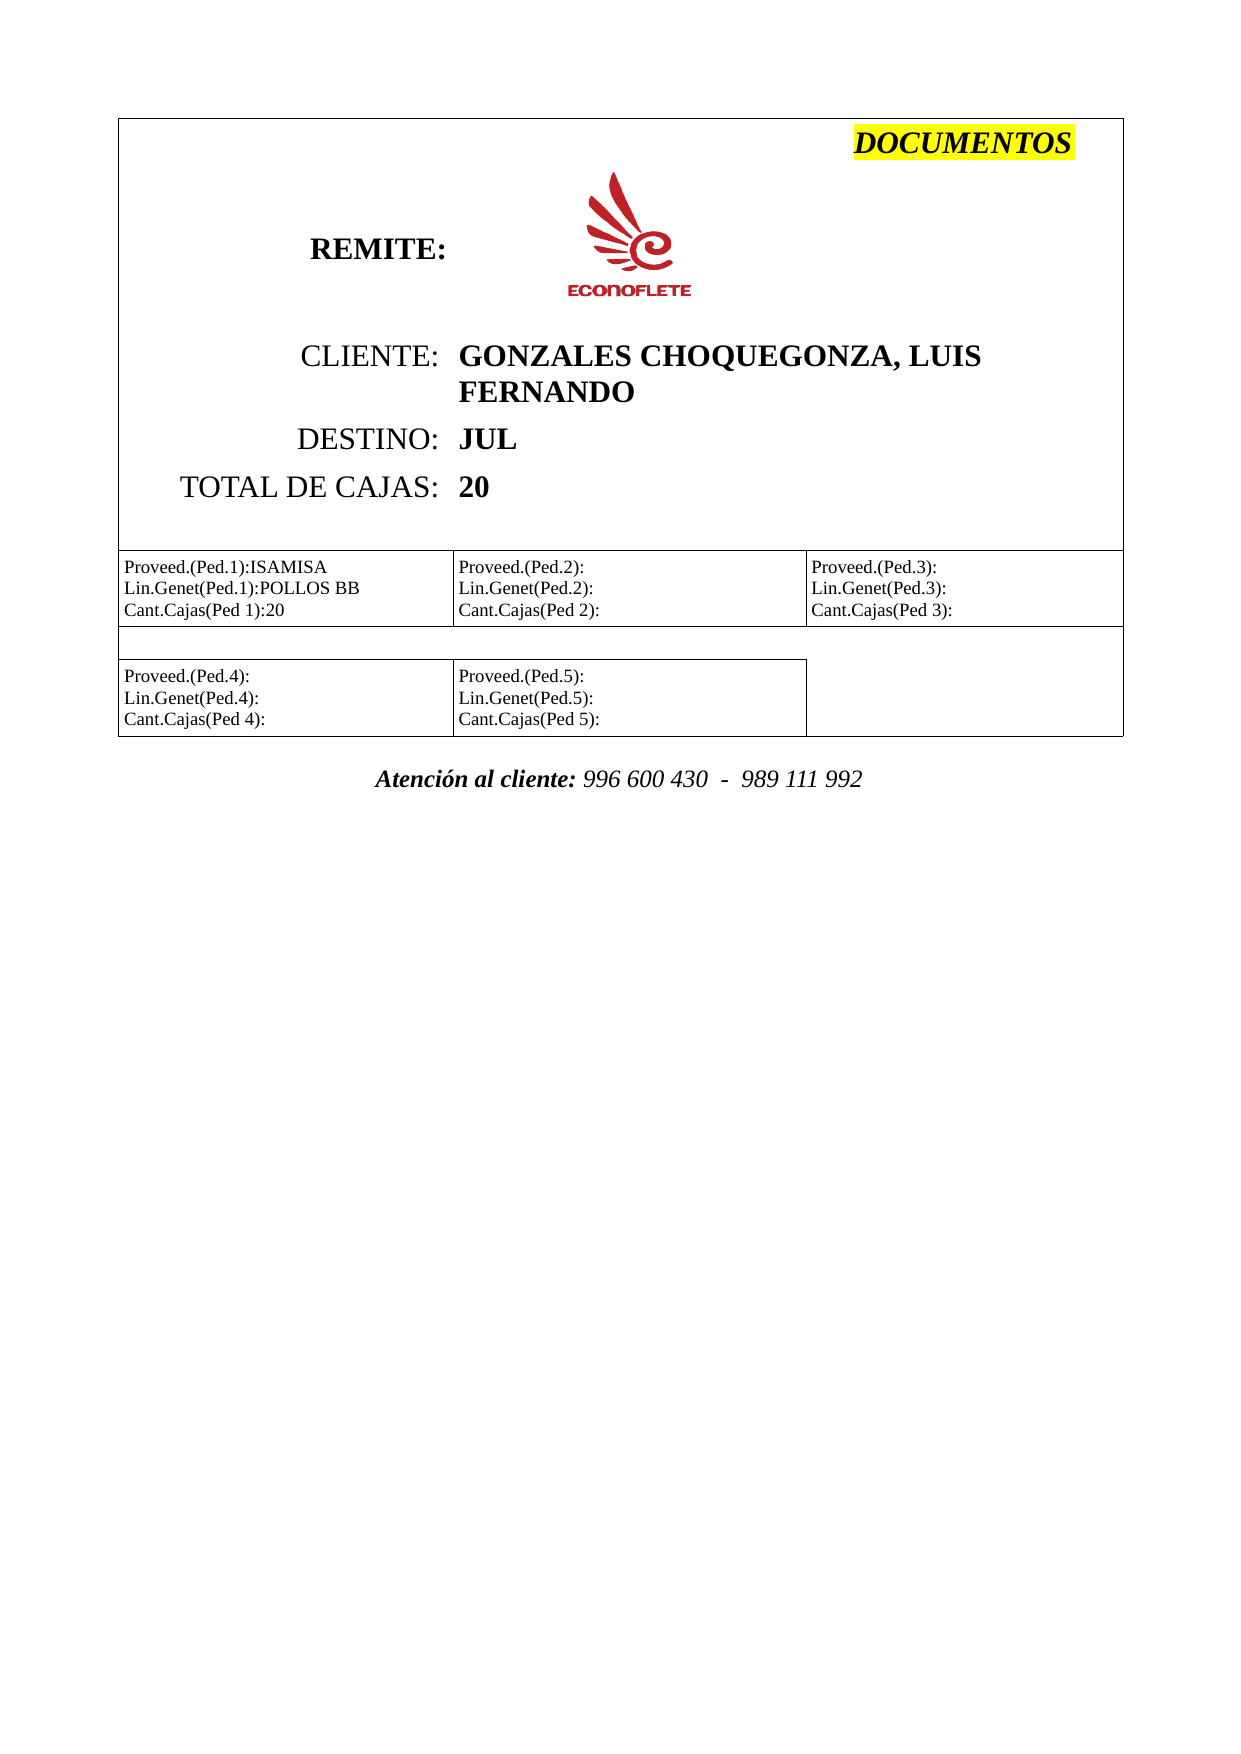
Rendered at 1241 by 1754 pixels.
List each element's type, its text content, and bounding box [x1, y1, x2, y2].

table_header [119, 119, 453, 166]
table_cell [453, 510, 806, 550]
table_cell [119, 627, 453, 659]
table_cell GONZALES CHOQUEGONZA, LUIS FERNANDO [453, 332, 1123, 415]
table_header DOCUMENTOS [806, 119, 1123, 166]
picture [552, 171, 707, 297]
table_cell DESTINO: [119, 415, 453, 462]
table_cell Proveed.(Ped.5): Lin.Genet(Ped.5): Cant.Cajas(Ped 5): [454, 660, 806, 736]
table_header [453, 119, 806, 166]
table_cell [806, 510, 1123, 550]
table_cell Proveed.(Ped.1):ISAMISA Lin.Genet(Ped.1):POLLOS BB Cant.Cajas(Ped 1):20 [119, 551, 453, 626]
table_cell [453, 627, 806, 659]
table_cell JUL [453, 415, 806, 462]
table_cell Proveed.(Ped.4): Lin.Genet(Ped.4): Cant.Cajas(Ped 4): [119, 660, 453, 736]
table_cell Proveed.(Ped.3): Lin.Genet(Ped.3): Cant.Cajas(Ped 3): [807, 551, 1123, 626]
table_cell TOTAL DE CAJAS: [119, 462, 453, 510]
text Atención al cliente: 996 600 430 - 989 111 992 [118, 764, 1122, 793]
table_cell 20 [453, 462, 1123, 510]
table_cell [807, 659, 1123, 736]
table_cell [119, 510, 453, 550]
table_cell Proveed.(Ped.2): Lin.Genet(Ped.2): Cant.Cajas(Ped 2): [454, 551, 806, 626]
table_cell CLIENTE: [119, 332, 453, 415]
table_cell [806, 627, 1123, 659]
table_cell [806, 166, 1123, 332]
table_cell [453, 166, 806, 332]
table_cell REMITE: [119, 166, 453, 332]
table_cell [806, 415, 1123, 462]
